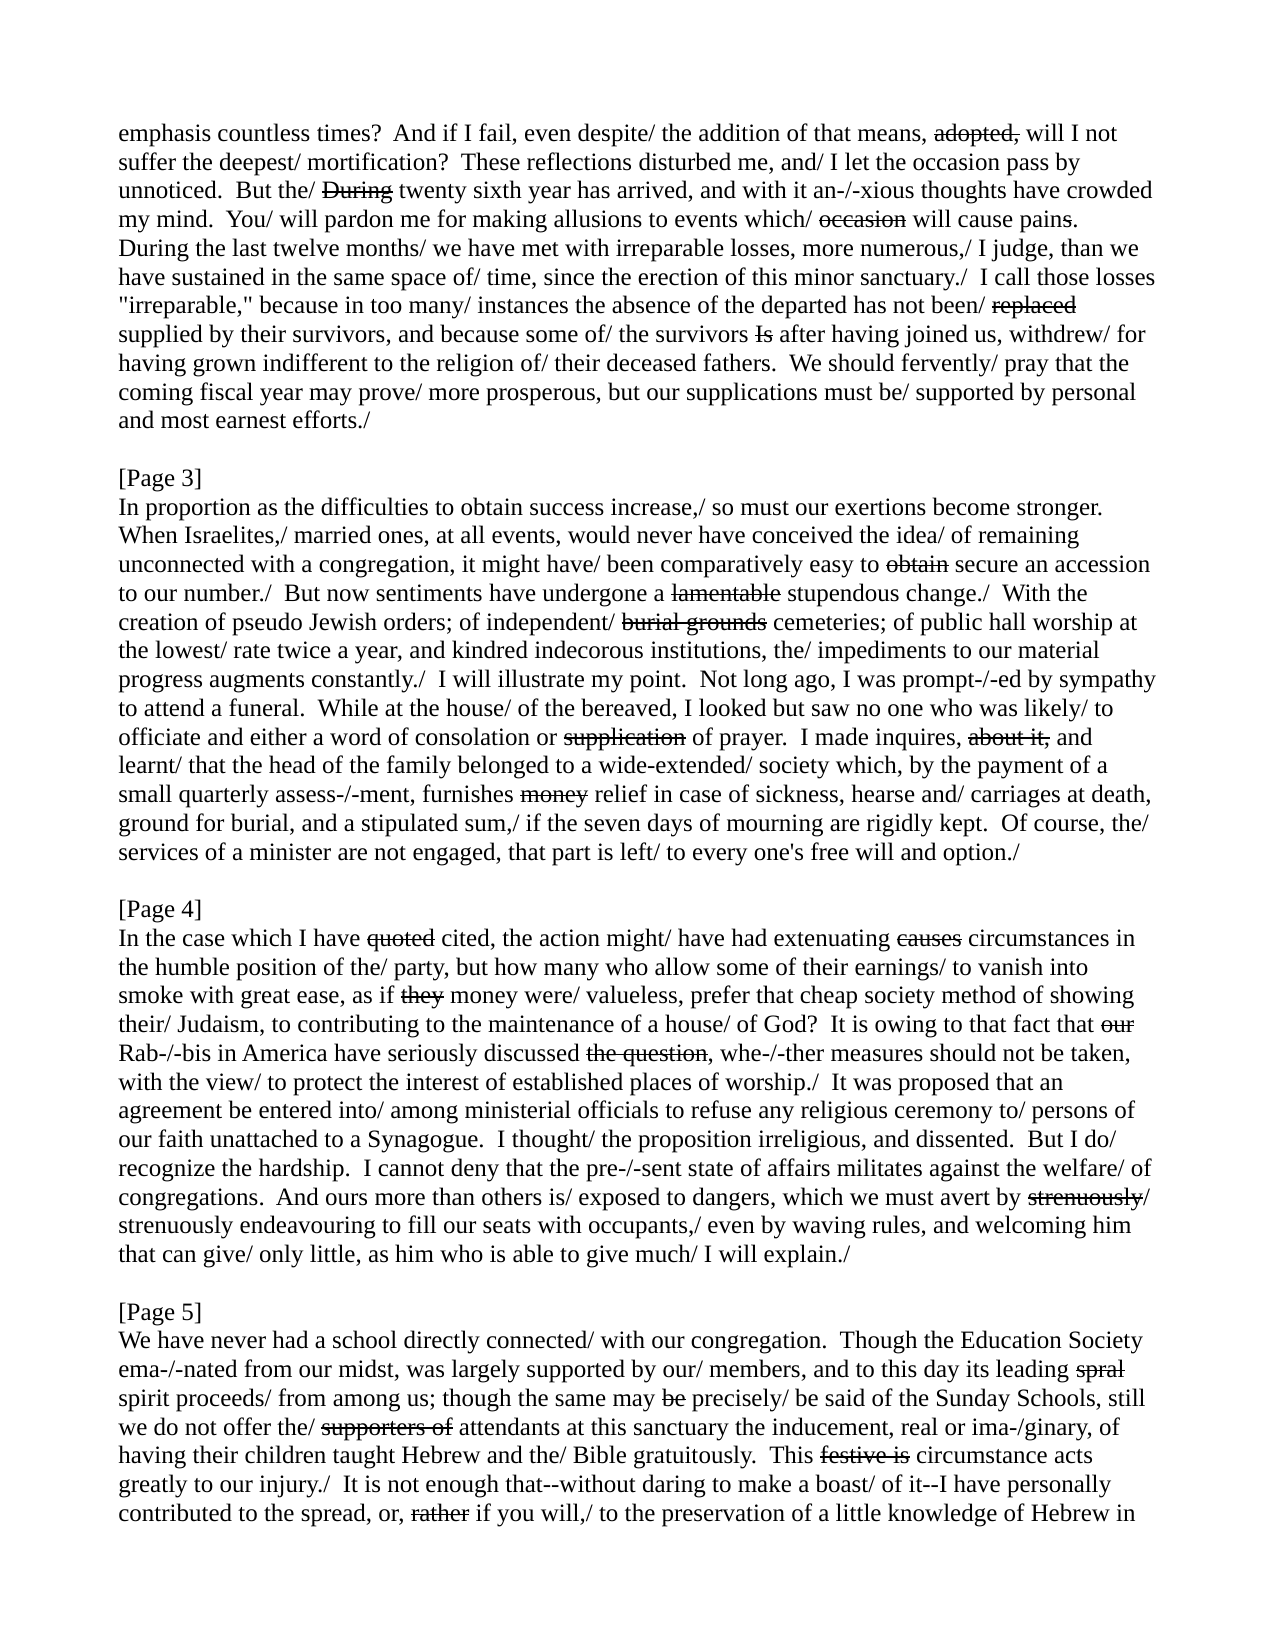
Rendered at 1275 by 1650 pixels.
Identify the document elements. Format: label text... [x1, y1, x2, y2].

text [Page 3] [118, 463, 1157, 492]
text emphasis countless times? And if I fail, even despite/ the addition of that means, adopted, will I not suffer the deepest/ mortification? These reflections disturbed me, and/ I let the occasion pass by unnoticed. But the/ During twenty sixth year has arrived, and with it an-/-xious thoughts have crowded my mind. You/ will pardon me for making allusions to events which/ occasion will cause pains. During the last twelve months/ we have met with irreparable losses, more numerous,/ I judge, than we have sustained in the same space of/ time, since the erection of this minor sanctuary./ I call those losses "irreparable," because in too many/ instances the absence of the departed has not been/ replaced supplied by their survivors, and because some of/ the survivors Is after having joined us, withdrew/ for having grown indifferent to the religion of/ their deceased fathers. We should fervently/ pray that the coming fiscal year may prove/ more prosperous, but our supplications must be/ supported by personal and most earnest efforts./ [118, 118, 1157, 434]
text [Page 4] [118, 894, 1157, 923]
text [Page 5] [118, 1297, 1157, 1326]
text In the case which I have quoted cited, the action might/ have had extenuating causes circumstances in the humble position of the/ party, but how many who allow some of their earnings/ to vanish into smoke with great ease, as if they money were/ valueless, prefer that cheap society method of showing their/ Judaism, to contributing to the maintenance of a house/ of God? It is owing to that fact that our Rab-/-bis in America have seriously discussed the question, whe-/-ther measures should not be taken, with the view/ to protect the interest of established places of worship./ It was proposed that an agreement be entered into/ among ministerial officials to refuse any religious ceremony to/ persons of our faith unattached to a Synagogue. I thought/ the proposition irreligious, and dissented. But I do/ recognize the hardship. I cannot deny that the pre-/-sent state of affairs militates against the welfare/ of congregations. And ours more than others is/ exposed to dangers, which we must avert by strenuously/ strenuously endeavouring to fill our seats with occupants,/ even by waving rules, and welcoming him that can give/ only little, as him who is able to give much/ I will explain./ [118, 923, 1157, 1268]
text We have never had a school directly connected/ with our congregation. Though the Education Society ema-/-nated from our midst, was largely supported by our/ members, and to this day its leading spral spirit proceeds/ from among us; though the same may be precisely/ be said of the Sunday Schools, still we do not offer the/ supporters of attendants at this sanctuary the inducement, real or ima-/ginary, of having their children taught Hebrew and the/ Bible gratuitously. This festive is circumstance acts greatly to our injury./ It is not enough that--without daring to make a boast/ of it--I have personally contributed to the spread, or, rather if you will,/ to the preservation of a little knowledge of Hebrew in [118, 1326, 1157, 1527]
text In proportion as the difficulties to obtain success increase,/ so must our exertions become stronger. When Israelites,/ married ones, at all events, would never have conceived the idea/ of remaining unconnected with a congregation, it might have/ been comparatively easy to obtain secure an accession to our number./ But now sentiments have undergone a lamentable stupendous change./ With the creation of pseudo Jewish orders; of independent/ burial grounds cemeteries; of public hall worship at the lowest/ rate twice a year, and kindred indecorous institutions, the/ impediments to our material progress augments constantly./ I will illustrate my point. Not long ago, I was prompt-/-ed by sympathy to attend a funeral. While at the house/ of the bereaved, I looked but saw no one who was likely/ to officiate and either a word of consolation or supplication of prayer. I made inquires, about it, and learnt/ that the head of the family belonged to a wide-extended/ society which, by the payment of a small quarterly assess-/-ment, furnishes money relief in case of sickness, hearse and/ carriages at death, ground for burial, and a stipulated sum,/ if the seven days of mourning are rigidly kept. Of course, the/ services of a minister are not engaged, that part is left/ to every one's free will and option./ [118, 492, 1157, 866]
